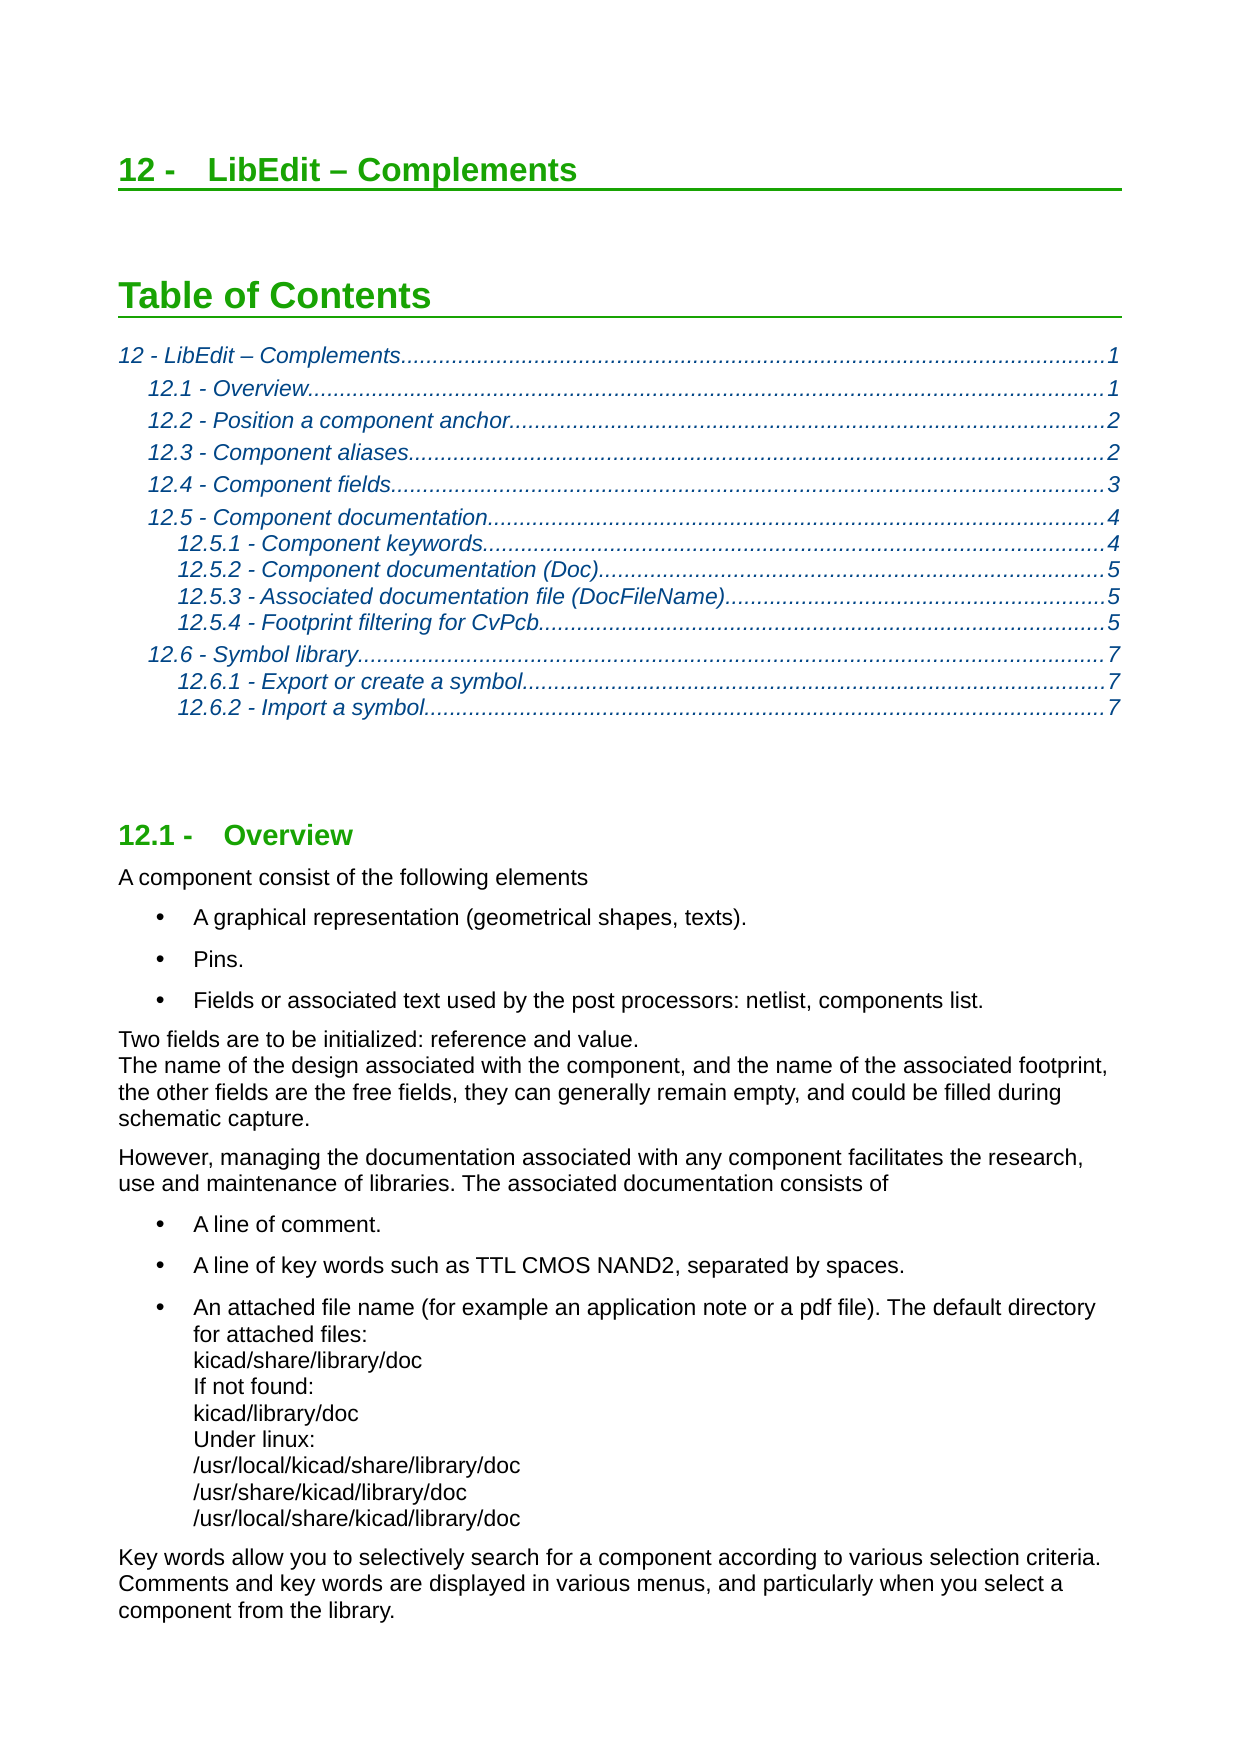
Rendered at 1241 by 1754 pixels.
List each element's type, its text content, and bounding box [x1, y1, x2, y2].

list A line of comment. [156, 1209, 1122, 1238]
list Pins. [156, 944, 1122, 972]
list A line of key words such as TTL CMOS NAND2, separated by spaces. [156, 1251, 1122, 1279]
text 12.5.1 - Component keywords 4 [177, 530, 1122, 556]
list A graphical representation (geometrical shapes, texts). [156, 902, 1122, 931]
text Key words allow you to selectively search for a component according to various selection criteria. Comments and key words are displayed in various menus, and particularly when you select a component from the library. [118, 1544, 1122, 1623]
text 12.1 - Overview 1 [148, 374, 1122, 401]
text 12.5.2 - Component documentation (Doc) 5 [177, 556, 1122, 583]
text Table of Contents [118, 273, 1122, 316]
text 12.4 - Component fields 3 [148, 471, 1122, 498]
subtitle Overview [118, 818, 1122, 851]
list An attached file name (for example an application note or a pdf file). The default directory for attached files: kicad/share/library/doc If not found: kicad/library/doc Under linux: /usr/local/kicad/share/library/doc /usr/share/kicad/library/doc /usr/local/share/kicad/library/doc [156, 1292, 1122, 1531]
text 12.3 - Component aliases 2 [148, 439, 1122, 466]
text 12.5 - Component documentation 4 [148, 504, 1122, 530]
text 12.6 - Symbol library 7 [148, 641, 1122, 668]
text 12.2 - Position a component anchor 2 [148, 407, 1122, 433]
text Two fields are to be initialized: reference and value. The name of the design associated with the component, and the name of the associated footprint, the other fields are the free fields, they can generally remain empty, and could be filled during schematic capture. [118, 1026, 1122, 1132]
text 12.5.4 - Footprint filtering for CvPcb 5 [177, 609, 1122, 636]
text A component consist of the following elements [118, 863, 1122, 890]
text However, managing the documentation associated with any component facilitates the research, use and maintenance of libraries. The associated documentation consists of [118, 1144, 1122, 1197]
text 12.6.1 - Export or create a symbol 7 [177, 668, 1122, 694]
text 12.5.3 - Associated documentation file (DocFileName) 5 [177, 583, 1122, 609]
text 12 - LibEdit – Complements 1 [118, 342, 1122, 369]
list Fields or associated text used by the post processors: netlist, components list. [156, 985, 1122, 1014]
subtitle LibEdit – Complements [118, 150, 1122, 188]
text 12.6.2 - Import a symbol 7 [177, 694, 1122, 721]
